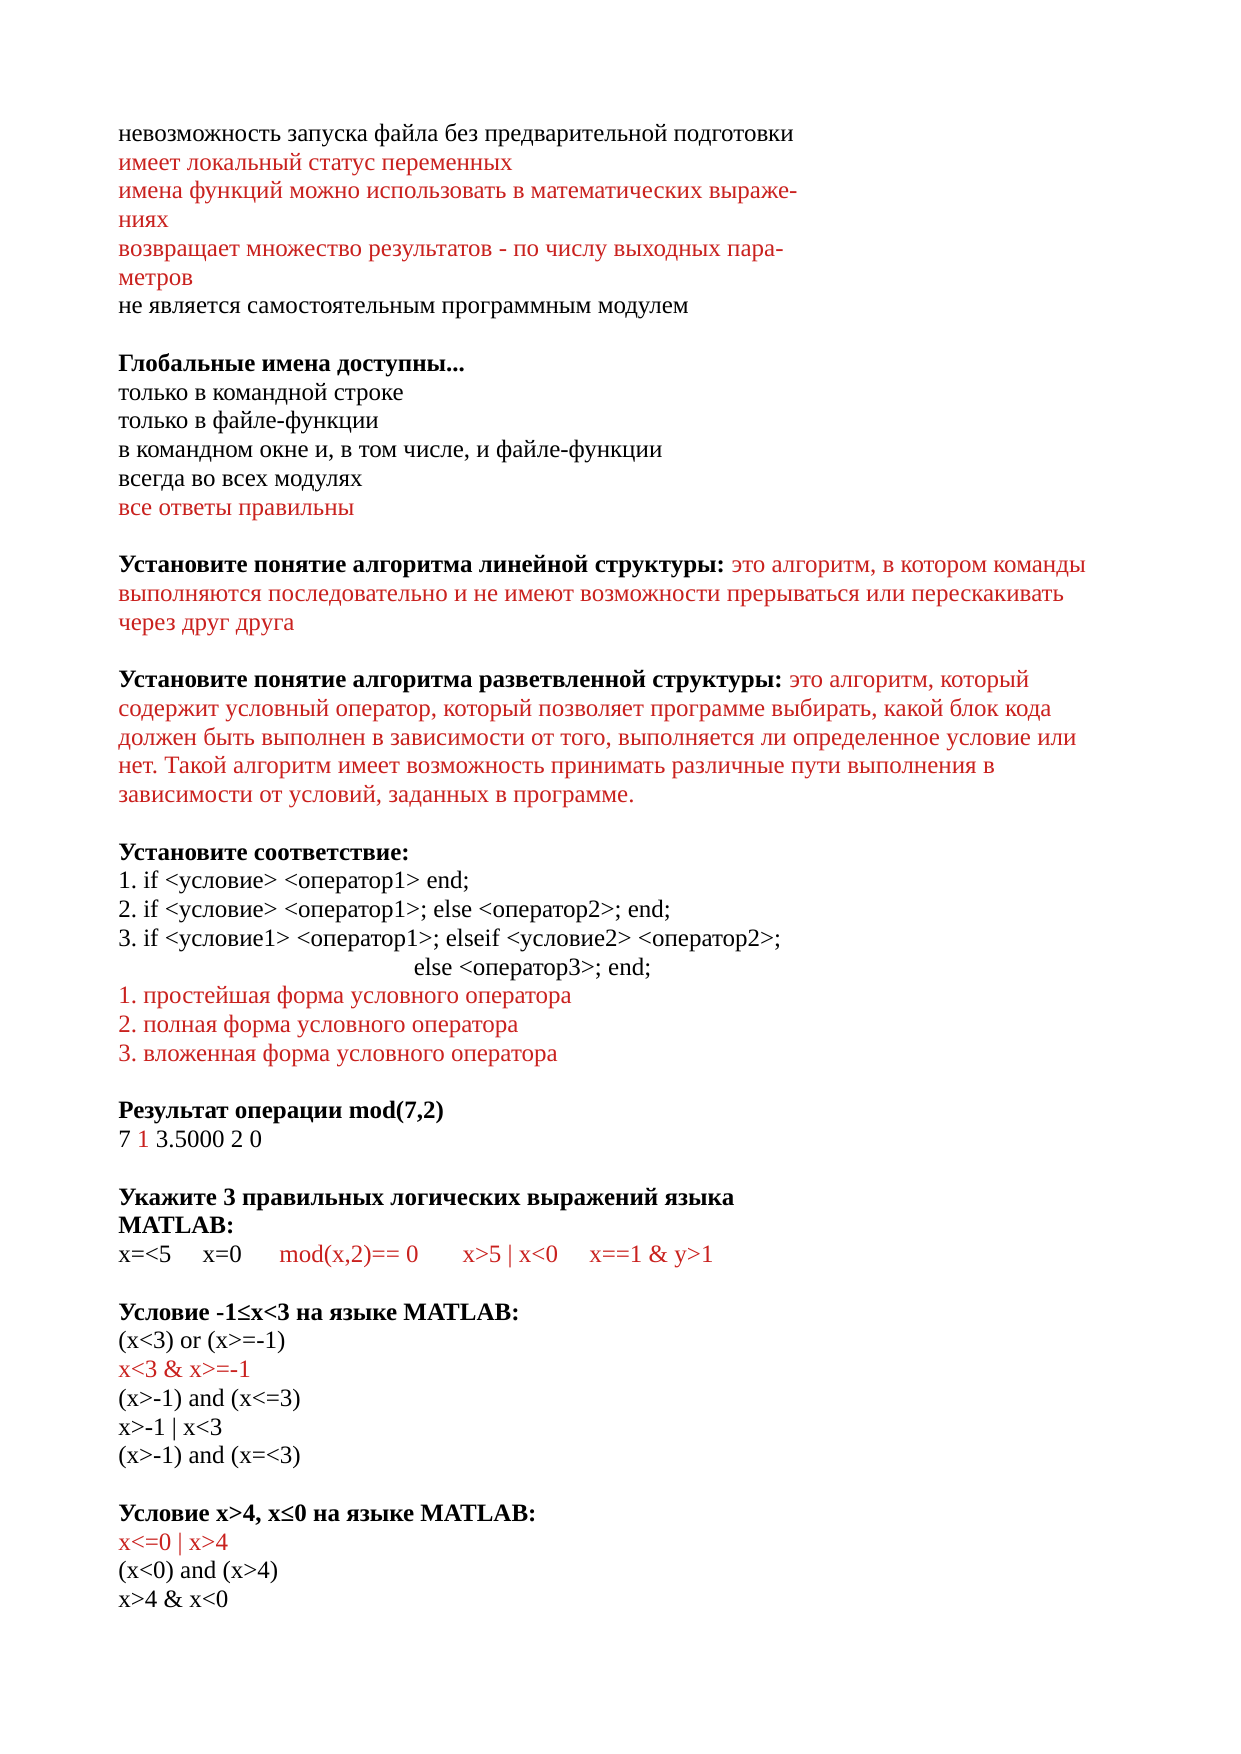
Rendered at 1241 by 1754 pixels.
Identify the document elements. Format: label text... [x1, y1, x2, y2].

text имеет локальный статус переменных [118, 147, 1122, 176]
text 2. полная форма условного оператора [118, 1009, 1122, 1038]
text в командном окне и, в том числе, и файле-функции [118, 434, 1122, 463]
text все ответы правильны [118, 492, 1122, 521]
text 7 1 3.5000 2 0 [118, 1124, 1122, 1153]
text (x<3) or (x>=-1) [118, 1326, 1122, 1354]
text Условие x>4, x≤0 на языке MATLAB: [118, 1498, 1122, 1527]
text только в файле-функции [118, 406, 1122, 434]
text x<=0 | x>4 [118, 1527, 1122, 1556]
text всегда во всех модулях [118, 463, 1122, 492]
text только в командной строке [118, 377, 1122, 406]
text 3. вложенная форма условного оператора [118, 1038, 1122, 1067]
text Условие -1≤x<3 на языке MATLAB: [118, 1297, 1122, 1326]
text x>-1 | x<3 [118, 1412, 1122, 1441]
text x>4 & x<0 [118, 1584, 1122, 1613]
text Установите соответствие: [118, 837, 1122, 866]
text имена функций можно использовать в математических выраже- [118, 176, 1122, 204]
text Результат операции mod(7,2) [118, 1096, 1122, 1124]
text Глобальные имена доступны... [118, 348, 1122, 377]
text невозможность запуска файла без предварительной подготовки [118, 118, 1122, 147]
text 1. простейшая форма условного оператора [118, 981, 1122, 1009]
text ниях [118, 204, 1122, 233]
text Установите понятие алгоритма линейной структуры: это алгоритм, в котором команды выполняются последовательно и не имеют возможности прерываться или перескакивать через друг друга [118, 549, 1122, 636]
text Установите понятие алгоритма разветвленной структуры: это алгоритм, который содержит условный оператор, который позволяет программе выбирать, какой блок кода должен быть выполнен в зависимости от того, выполняется ли определенное условие или нет. Такой алгоритм имеет возможность принимать различные пути выполнения в зависимости от условий, заданных в программе. [118, 664, 1122, 808]
text 2. if <условие> <оператор1>; else <оператор2>; end; [118, 894, 1122, 923]
text Укажите 3 правильных логических выражений языка [118, 1182, 1122, 1211]
text возвращает множество результатов - по числу выходных пара- [118, 233, 1122, 262]
text (x>-1) and (x<=3) [118, 1383, 1122, 1412]
text 1. if <условие> <оператор1> end; [118, 866, 1122, 894]
text else <оператор3>; end; [118, 952, 1122, 981]
text не является самостоятельным программным модулем [118, 291, 1122, 319]
text x=<5 x=0 mod(x,2)== 0 x>5 | x<0 x==1 & y>1 [118, 1239, 1122, 1268]
text MATLAB: [118, 1211, 1122, 1239]
text метров [118, 262, 1122, 291]
text (x<0) and (x>4) [118, 1556, 1122, 1584]
text (x>-1) and (x=<3) [118, 1441, 1122, 1469]
text 3. if <условие1> <оператор1>; elseif <условие2> <оператор2>; [118, 923, 1122, 952]
text x<3 & x>=-1 [118, 1354, 1122, 1383]
